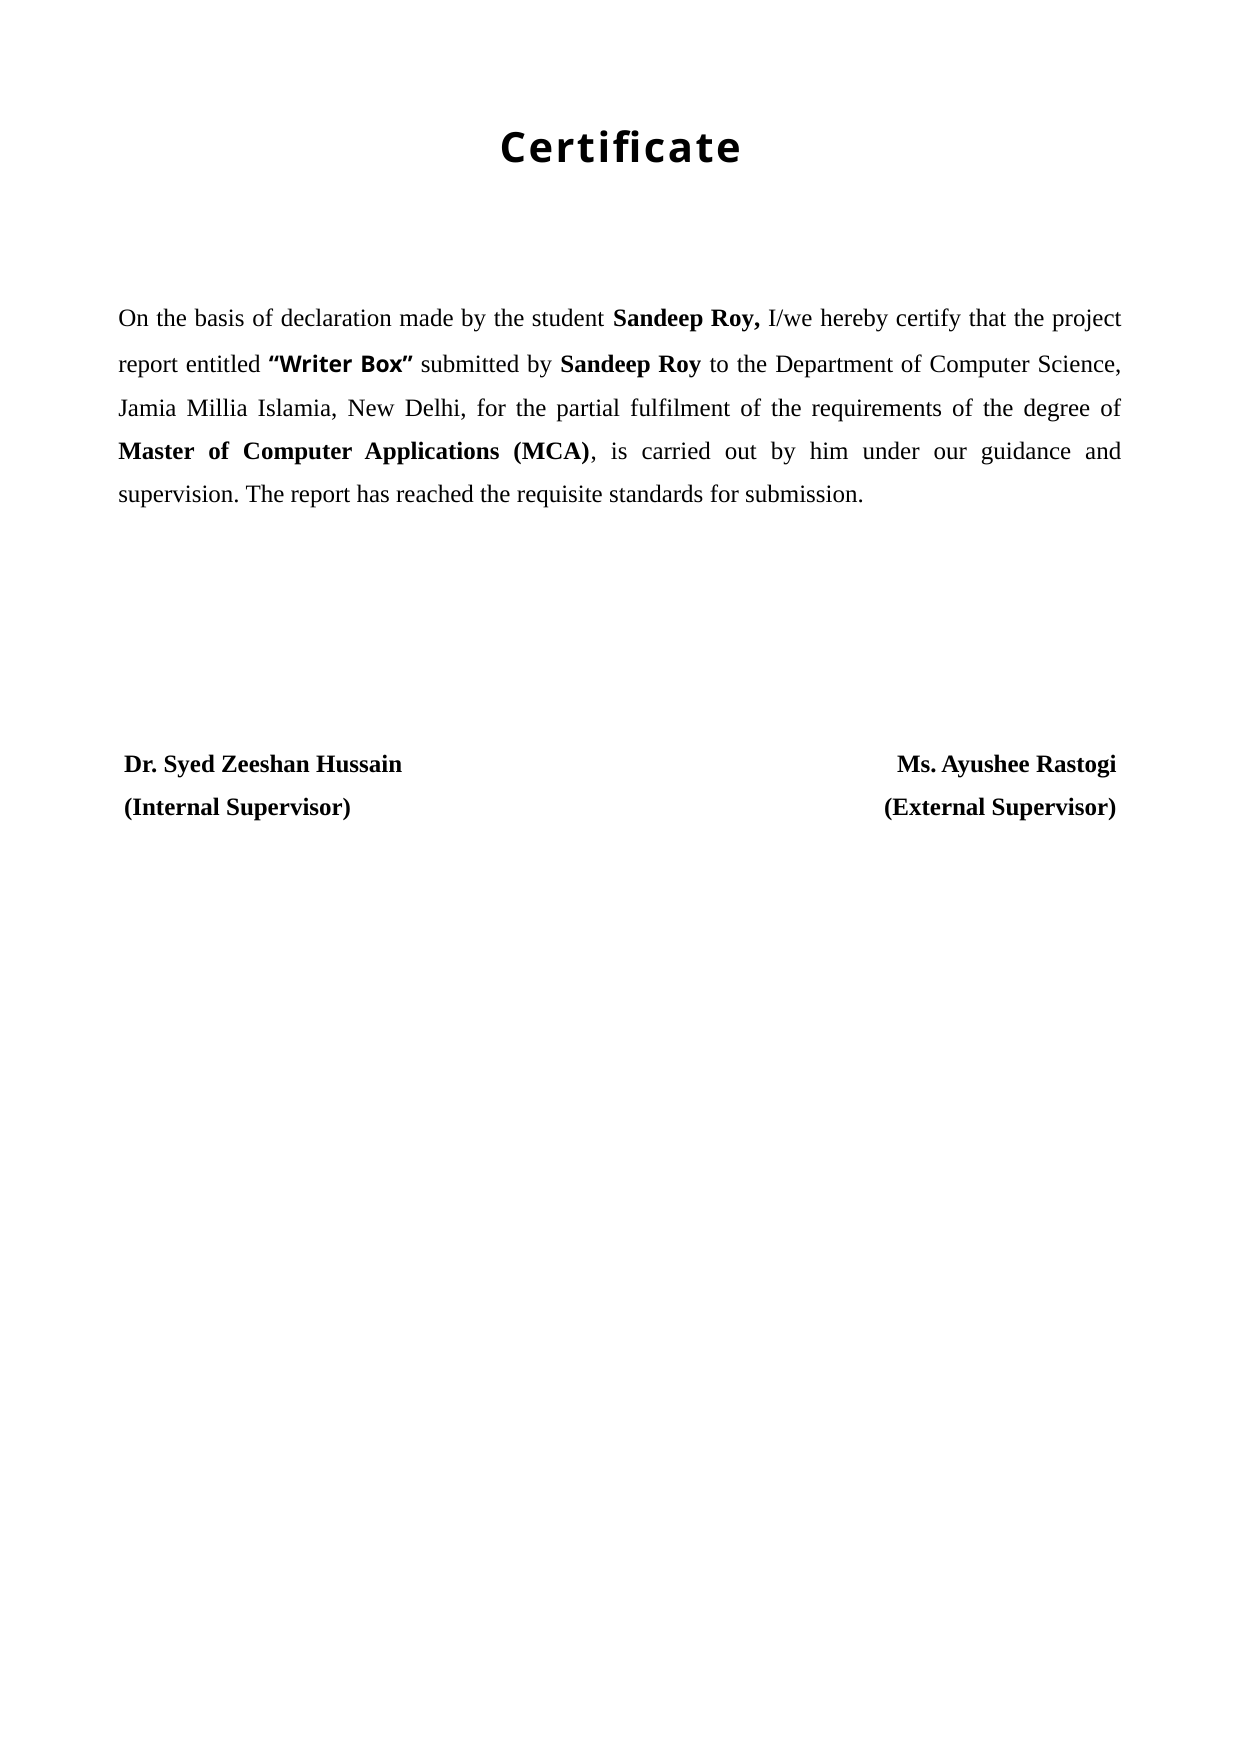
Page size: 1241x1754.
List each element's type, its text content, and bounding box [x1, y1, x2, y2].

subtitle Certificate [118, 118, 1122, 175]
table_header Ms. Ayushee Rastogi (External Supervisor) [620, 744, 1122, 827]
text On the basis of declaration made by the student Sandeep Roy, I/we hereby certify that the project report entitled “Writer Box” submitted by Sandeep Roy to the Department of Computer Science, Jamia Millia Islamia, New Delhi, for the partial fulfilment of the requirements of the degree of Master of Computer Applications (MCA), is carried out by him under our guidance and supervision. The report has reached the requisite standards for submission. [118, 303, 1122, 508]
table_header Dr. Syed Zeeshan Hussain (Internal Supervisor) [118, 744, 620, 827]
